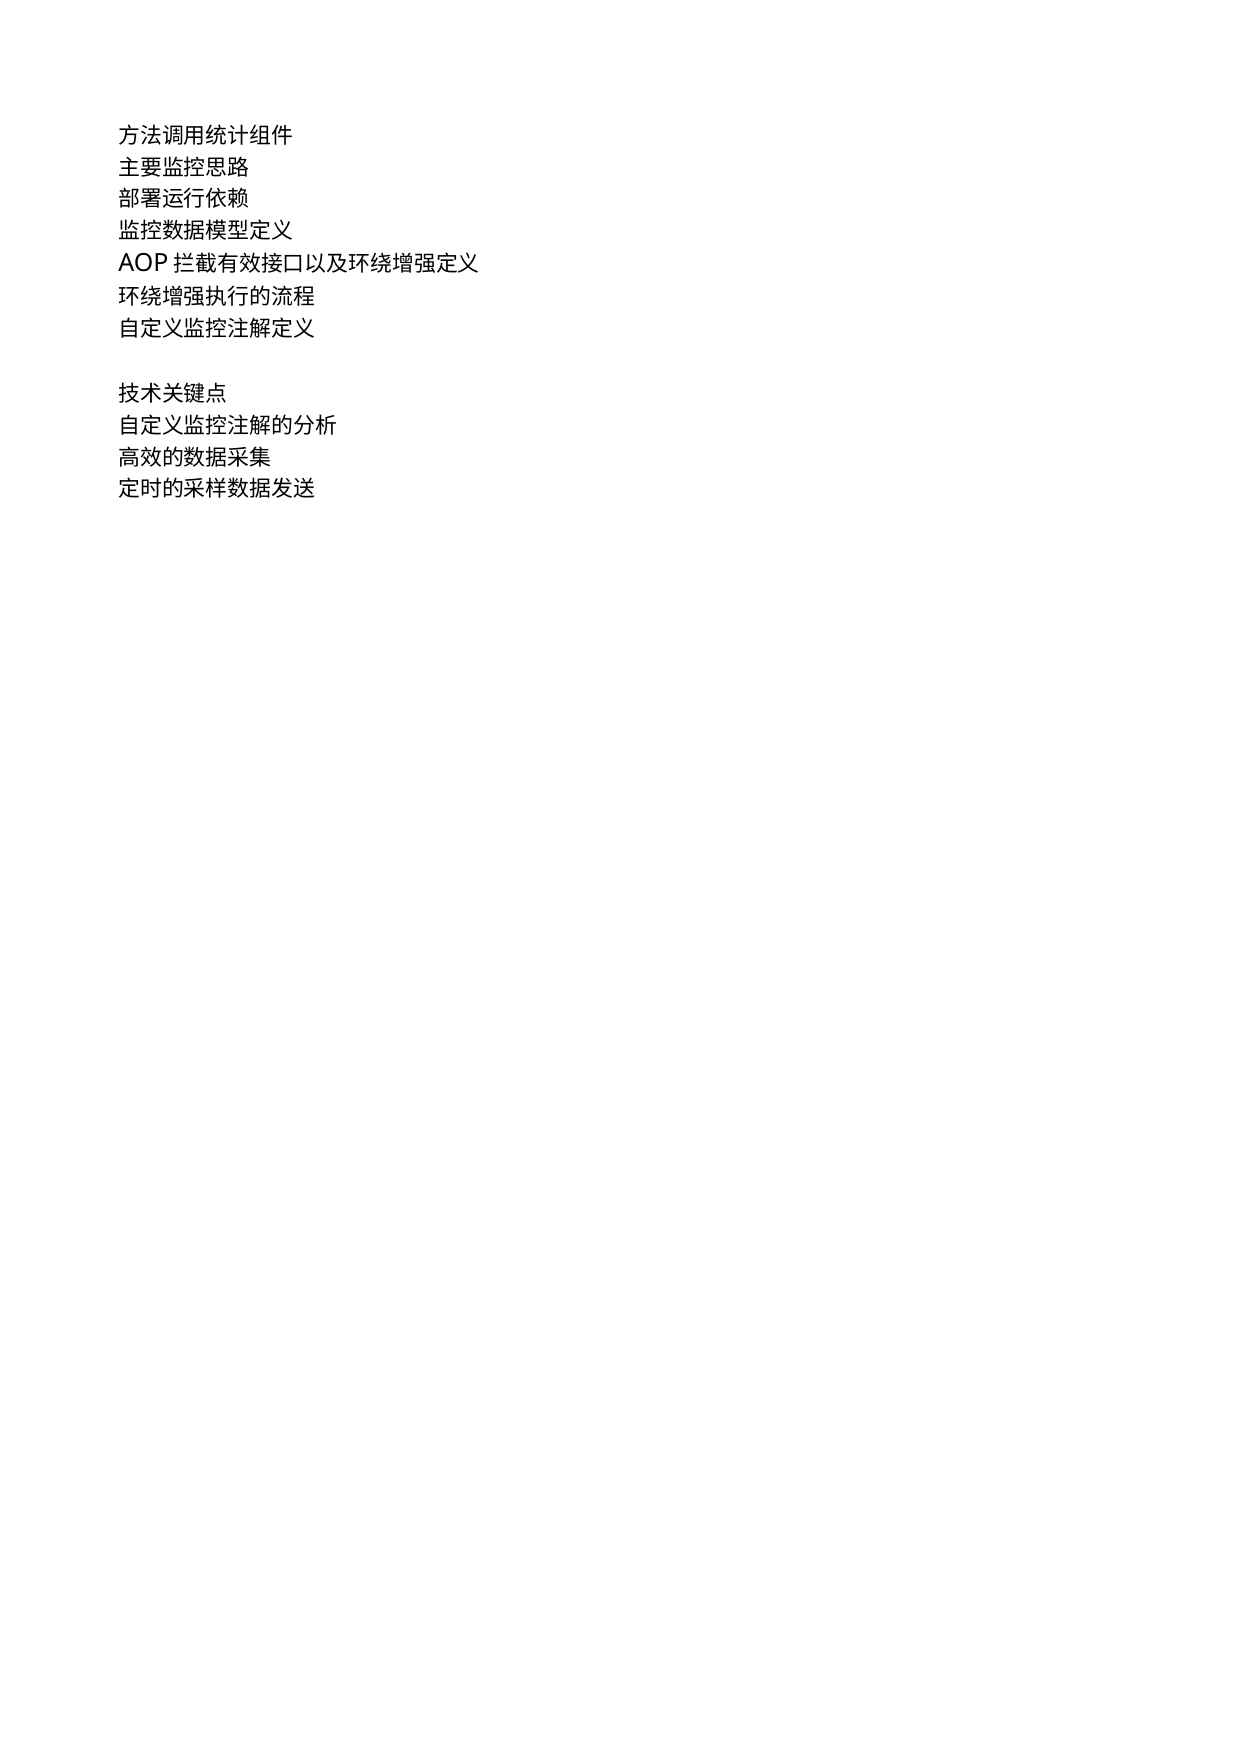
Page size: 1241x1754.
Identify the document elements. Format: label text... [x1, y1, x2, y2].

text 技术关键点 [118, 376, 1122, 408]
text AOP拦截有效接口以及环绕增强定义 [118, 245, 1122, 279]
text 环绕增强执行的流程 [118, 279, 1122, 311]
text 监控数据模型定义 [118, 213, 1122, 245]
text 部署运行依赖 [118, 181, 1122, 213]
text 方法调用统计组件 [118, 118, 1122, 150]
text 高效的数据采集 [118, 439, 1122, 471]
text 定时的采样数据发送 [118, 471, 1122, 503]
text 自定义监控注解定义 [118, 311, 1122, 342]
text 主要监控思路 [118, 150, 1122, 181]
text 自定义监控注解的分析 [118, 408, 1122, 439]
